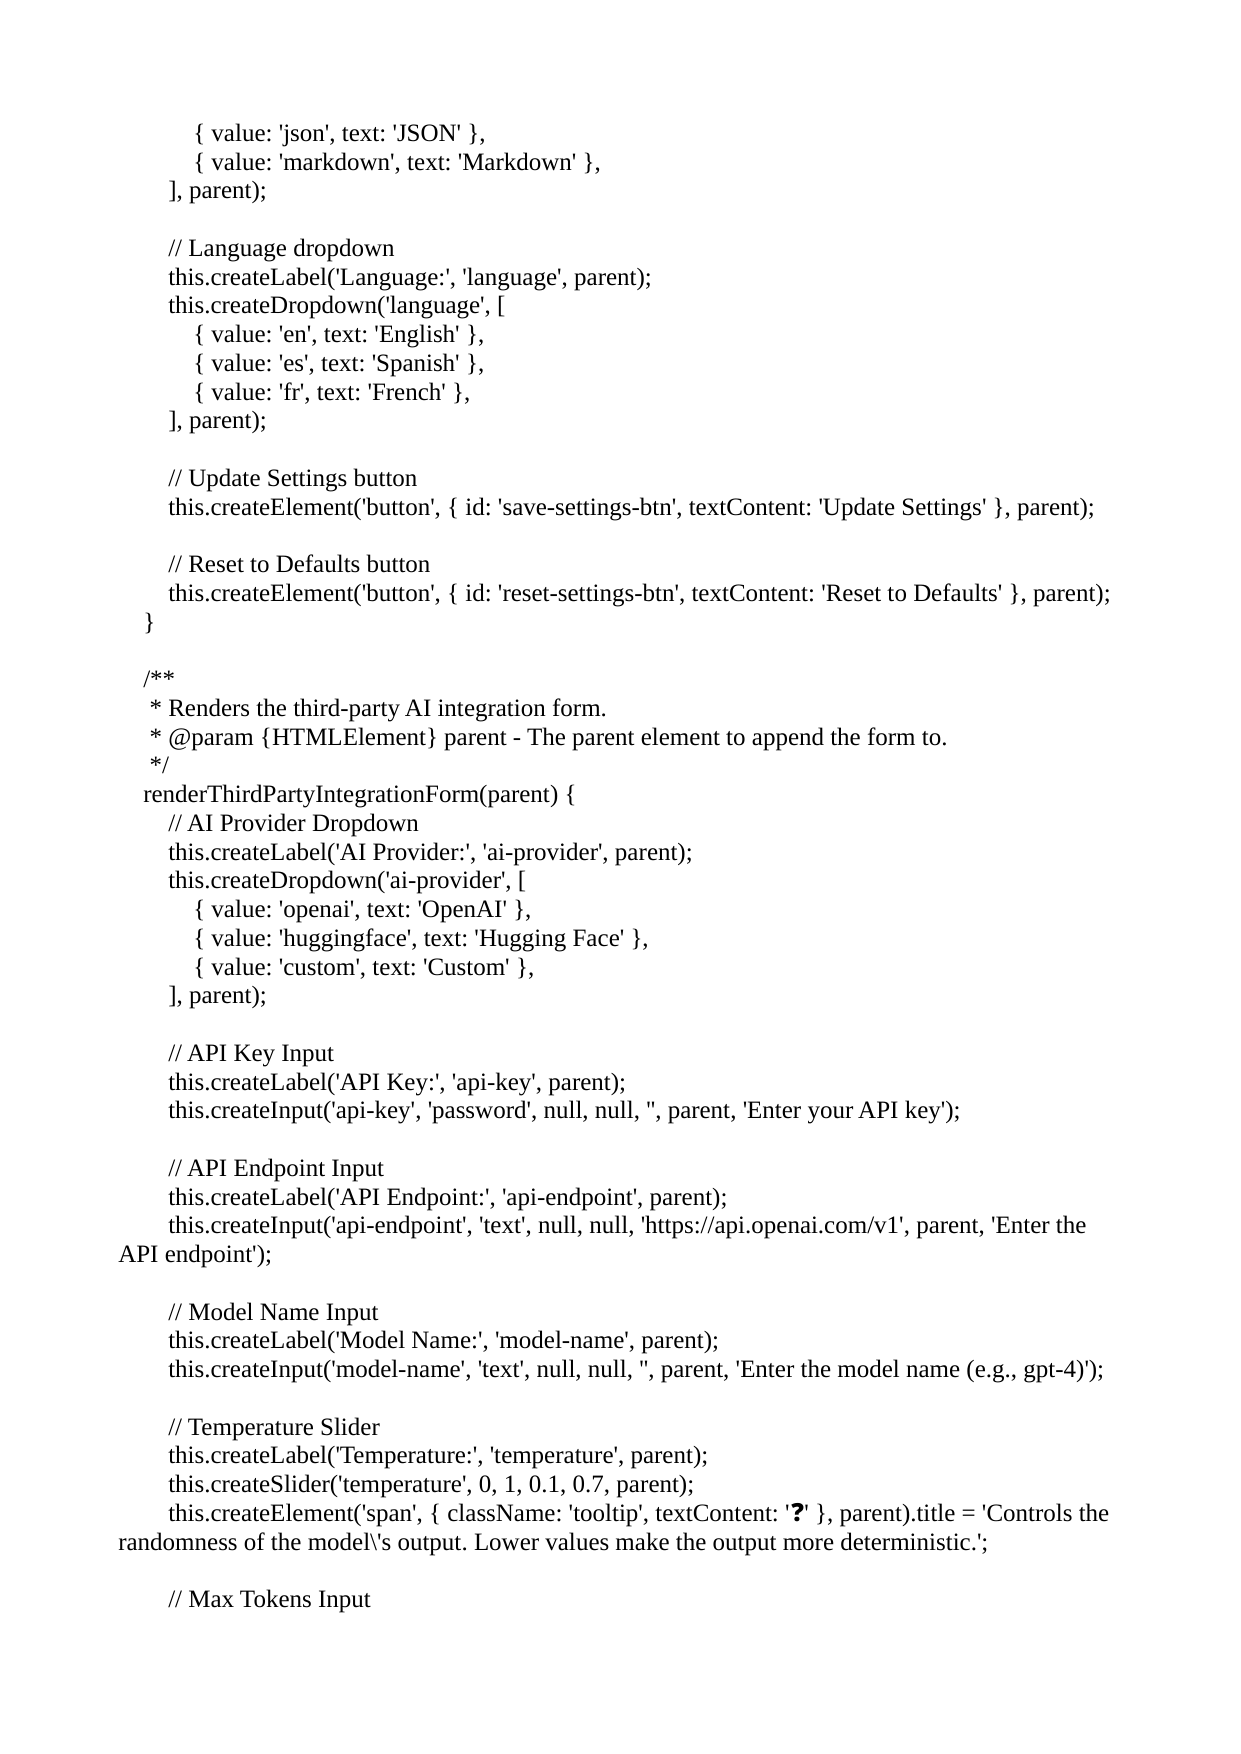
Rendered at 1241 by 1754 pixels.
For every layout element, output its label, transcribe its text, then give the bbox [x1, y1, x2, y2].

text // Language dropdown [118, 233, 1122, 262]
text { value: 'openai', text: 'OpenAI' }, [118, 894, 1122, 923]
text ], parent); [118, 176, 1122, 204]
text // Temperature Slider [118, 1412, 1122, 1441]
text // API Key Input [118, 1038, 1122, 1067]
text this.createDropdown('language', [ [118, 291, 1122, 319]
text renderThirdPartyIntegrationForm(parent) { [118, 779, 1122, 808]
text // AI Provider Dropdown [118, 808, 1122, 837]
text this.createLabel('Language:', 'language', parent); [118, 262, 1122, 291]
text this.createInput('api-key', 'password', null, null, '', parent, 'Enter your API key'); [118, 1096, 1122, 1124]
text ], parent); [118, 981, 1122, 1009]
text * @param {HTMLElement} parent - The parent element to append the form to. [118, 722, 1122, 751]
text // Model Name Input [118, 1297, 1122, 1326]
text this.createLabel('Model Name:', 'model-name', parent); [118, 1326, 1122, 1354]
text this.createInput('api-endpoint', 'text', null, null, 'https://api.openai.com/v1', parent, 'Enter the API endpoint'); [118, 1211, 1122, 1268]
text this.createLabel('AI Provider:', 'ai-provider', parent); [118, 837, 1122, 866]
text { value: 'en', text: 'English' }, [118, 319, 1122, 348]
text this.createElement('span', { className: 'tooltip', textContent: '❓' }, parent).title = 'Controls the randomness of the model\'s output. Lower values make the output more deterministic.'; [118, 1498, 1122, 1556]
text this.createElement('button', { id: 'save-settings-btn', textContent: 'Update Settings' }, parent); [118, 492, 1122, 521]
text { value: 'custom', text: 'Custom' }, [118, 952, 1122, 981]
text this.createElement('button', { id: 'reset-settings-btn', textContent: 'Reset to Defaults' }, parent); [118, 578, 1122, 607]
text this.createSlider('temperature', 0, 1, 0.1, 0.7, parent); [118, 1469, 1122, 1498]
text ], parent); [118, 406, 1122, 434]
text * Renders the third-party AI integration form. [118, 693, 1122, 722]
text { value: 'es', text: 'Spanish' }, [118, 348, 1122, 377]
text { value: 'json', text: 'JSON' }, [118, 118, 1122, 147]
text { value: 'huggingface', text: 'Hugging Face' }, [118, 923, 1122, 952]
text { value: 'markdown', text: 'Markdown' }, [118, 147, 1122, 176]
text this.createDropdown('ai-provider', [ [118, 866, 1122, 894]
text // Max Tokens Input [118, 1584, 1122, 1613]
text */ [118, 751, 1122, 779]
text // API Endpoint Input [118, 1153, 1122, 1182]
text } [118, 607, 1122, 636]
text // Reset to Defaults button [118, 549, 1122, 578]
text { value: 'fr', text: 'French' }, [118, 377, 1122, 406]
text // Update Settings button [118, 463, 1122, 492]
text this.createLabel('Temperature:', 'temperature', parent); [118, 1441, 1122, 1469]
text this.createLabel('API Key:', 'api-key', parent); [118, 1067, 1122, 1096]
text /** [118, 664, 1122, 693]
text this.createInput('model-name', 'text', null, null, '', parent, 'Enter the model name (e.g., gpt-4)'); [118, 1354, 1122, 1383]
text this.createLabel('API Endpoint:', 'api-endpoint', parent); [118, 1182, 1122, 1211]
